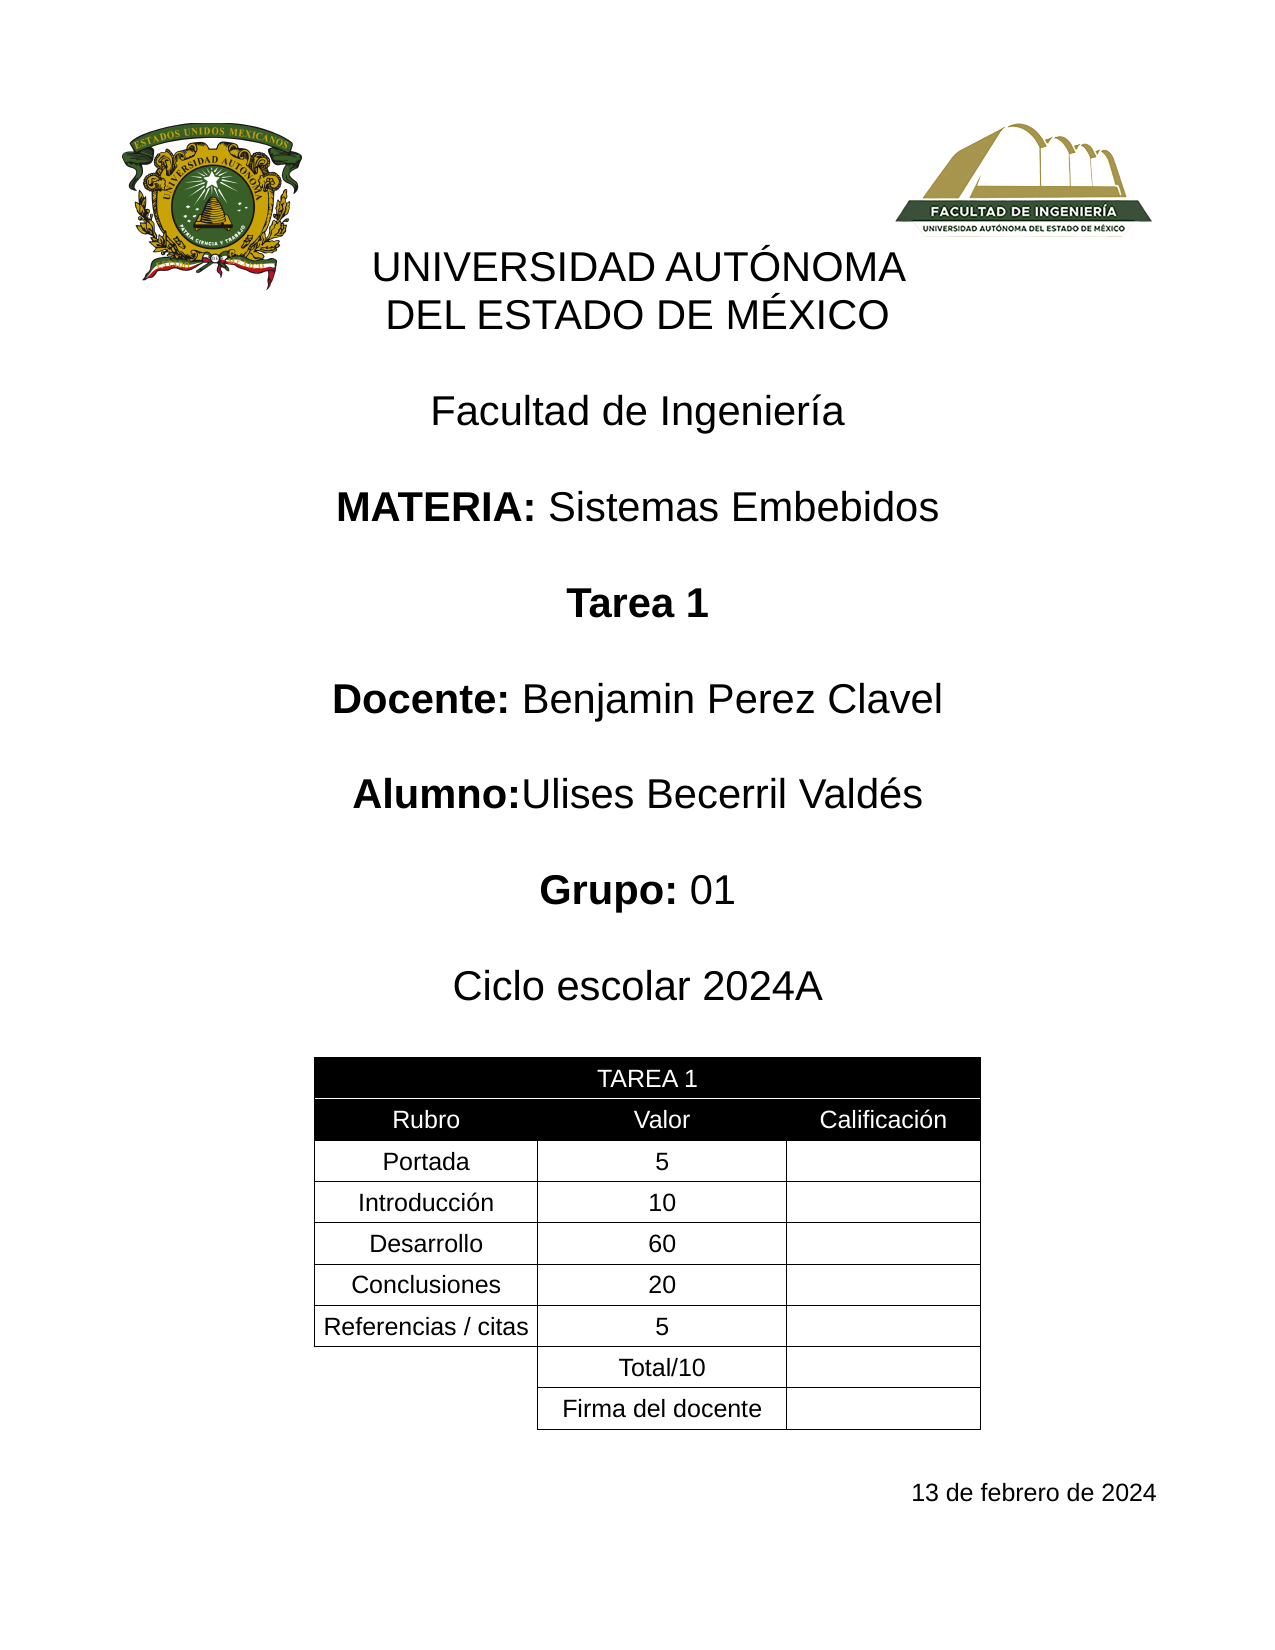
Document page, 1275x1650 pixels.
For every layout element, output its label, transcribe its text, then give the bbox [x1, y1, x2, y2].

table_cell [314, 1387, 537, 1428]
table_cell [787, 1347, 980, 1387]
table_header TAREA 1 [315, 1058, 980, 1098]
table_cell [787, 1182, 980, 1222]
text Grupo: 01 [118, 866, 1157, 913]
table_cell [787, 1265, 980, 1305]
table_cell [787, 1388, 980, 1428]
table_cell 60 [538, 1223, 786, 1263]
text MATERIA: Sistemas Embebidos [118, 482, 1157, 530]
picture [122, 123, 302, 290]
text Ciclo escolar 2024A [118, 961, 1157, 1009]
text DEL ESTADO DE MÉXICO [118, 291, 1157, 338]
table_cell Calificación [787, 1100, 980, 1140]
table_cell [787, 1223, 980, 1263]
table_cell Firma del docente [538, 1388, 786, 1428]
table_cell 5 [538, 1306, 786, 1346]
table_cell Rubro [315, 1100, 537, 1140]
text UNIVERSIDAD AUTÓNOMA [118, 243, 1157, 291]
picture [890, 119, 1155, 242]
table_cell Portada [315, 1141, 537, 1181]
text Tarea 1 [118, 578, 1157, 626]
table_cell 5 [538, 1141, 786, 1181]
table_cell [787, 1141, 980, 1181]
table_cell Total/10 [538, 1347, 786, 1387]
table_cell 20 [538, 1265, 786, 1305]
table_cell Valor [538, 1100, 786, 1140]
text Docente: Benjamin Perez Clavel [118, 674, 1157, 722]
table_cell Introducción [315, 1182, 537, 1222]
table_cell [314, 1347, 537, 1387]
table_cell 10 [538, 1182, 786, 1222]
table_cell Desarrollo [315, 1223, 537, 1263]
table_cell Conclusiones [315, 1265, 537, 1305]
table_cell Referencias / citas [315, 1306, 537, 1346]
text Alumno:Ulises Becerril Valdés [118, 770, 1157, 818]
text Facultad de Ingeniería [118, 386, 1157, 434]
text 13 de febrero de 2024 [118, 1477, 1157, 1506]
table_cell [787, 1306, 980, 1346]
